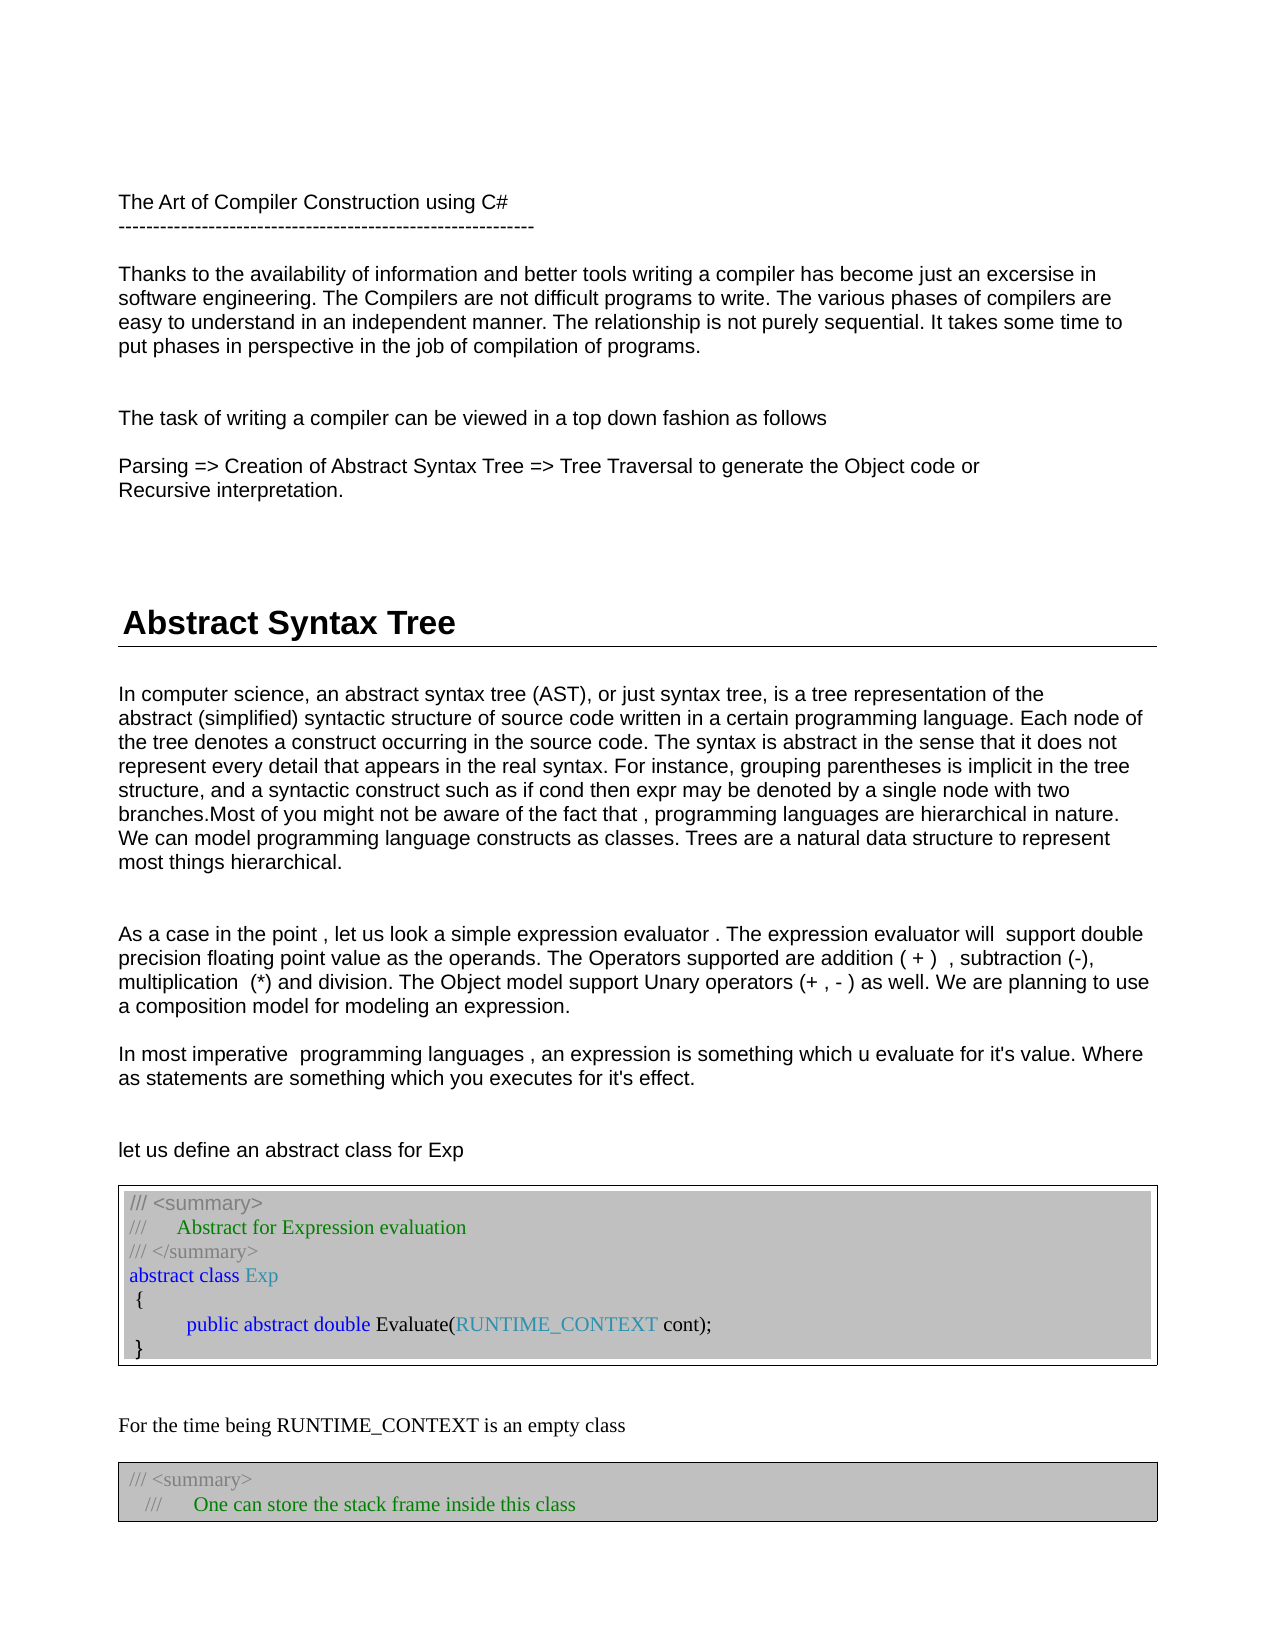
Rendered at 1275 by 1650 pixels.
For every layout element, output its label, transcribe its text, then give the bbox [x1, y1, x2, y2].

text The Art of Compiler Construction using C# [118, 190, 1157, 214]
subtitle Abstract Syntax Tree [118, 598, 1157, 646]
text Recursive interpretation. [118, 477, 1157, 501]
text Parsing => Creation of Abstract Syntax Tree => Tree Traversal to generate the Object code or [118, 453, 1157, 477]
text let us define an abstract class for Exp [118, 1137, 1157, 1161]
table_header /// <summary> /// One can store the stack frame inside this class [119, 1463, 1157, 1521]
text As a case in the point , let us look a simple expression evaluator . The expression evaluator will support double precision floating point value as the operands. The Operators supported are addition ( + ) , subtraction (-), [118, 922, 1157, 970]
text structure, and a syntactic construct such as if cond then expr may be denoted by a single node with two branches.Most of you might not be aware of the fact that , programming languages are hierarchical in nature. We can model programming language constructs as classes. Trees are a natural data structure to represent most things hierarchical. [118, 778, 1157, 874]
text The task of writing a compiler can be viewed in a top down fashion as follows [118, 406, 1157, 429]
text ------------------------------------------------------------ [118, 214, 1157, 238]
text In most imperative programming languages , an expression is something which u evaluate for it's value. Where as statements are something which you executes for it's effect. [118, 1042, 1157, 1089]
text For the time being RUNTIME_CONTEXT is an empty class [118, 1413, 1157, 1437]
text In computer science, an abstract syntax tree (AST), or just syntax tree, is a tree representation of the [118, 682, 1157, 706]
table_header /// <summary> /// Abstract for Expression evaluation /// </summary> abstract class Exp { public abstract double Evaluate(RUNTIME_CONTEXT cont); } [119, 1186, 1157, 1365]
text Thanks to the availability of information and better tools writing a compiler has become just an excersise in software engineering. The Compilers are not difficult programs to write. The various phases of compilers are easy to understand in an independent manner. The relationship is not purely sequential. It takes some time to put phases in perspective in the job of compilation of programs. [118, 262, 1157, 358]
text multiplication (*) and division. The Object model support Unary operators (+ , - ) as well. We are planning to use a composition model for modeling an expression. [118, 970, 1157, 1018]
text abstract (simplified) syntactic structure of source code written in a certain programming language. Each node of the tree denotes a construct occurring in the source code. The syntax is abstract in the sense that it does not represent every detail that appears in the real syntax. For instance, grouping parentheses is implicit in the tree [118, 706, 1157, 778]
